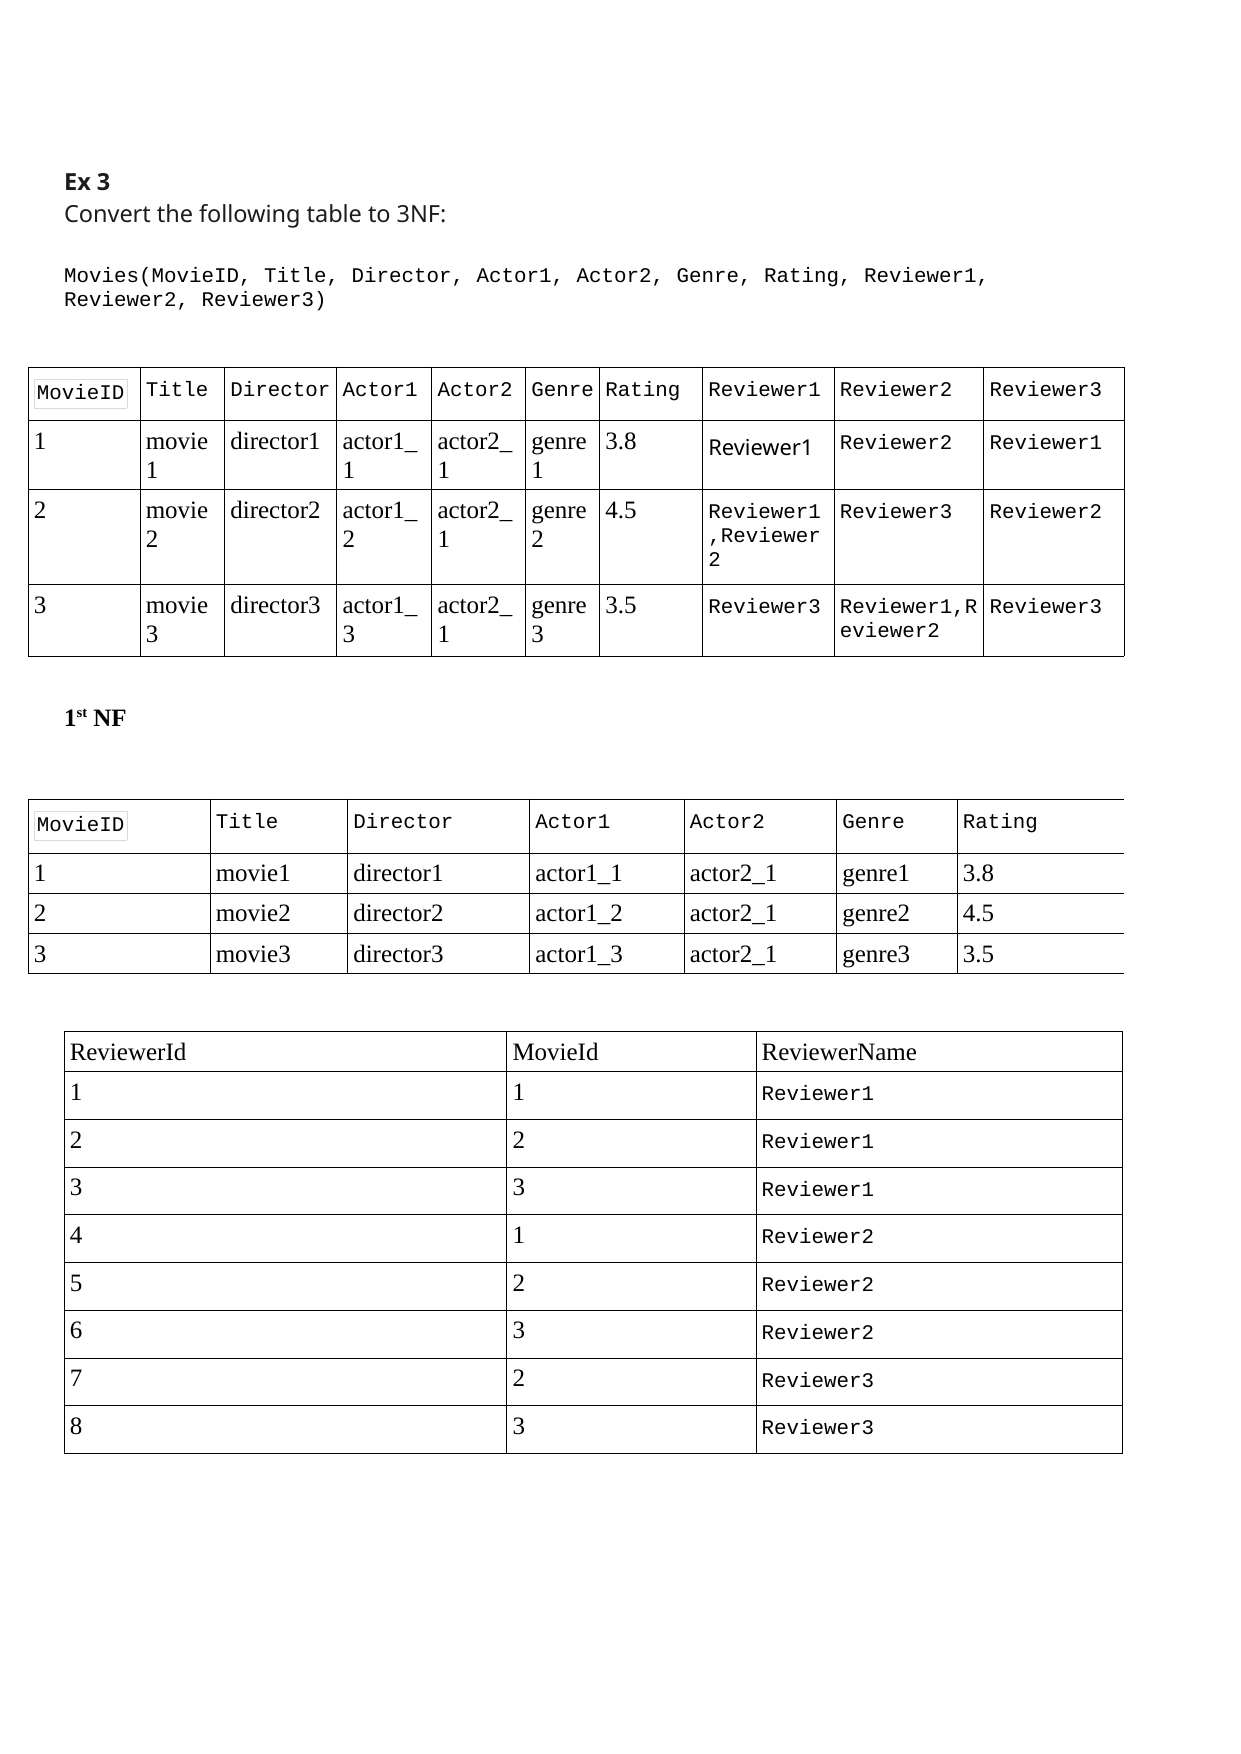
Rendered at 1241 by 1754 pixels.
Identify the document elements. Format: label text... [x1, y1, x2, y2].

table_cell Reviewer1 [757, 1072, 1122, 1119]
table_header Actor1 [530, 800, 684, 852]
table_cell actor1_3 [530, 934, 684, 973]
table_cell 4 [65, 1215, 506, 1262]
table_cell 4.5 [958, 894, 1124, 933]
table_header Actor2 [432, 368, 525, 420]
table_cell Reviewer1 [757, 1168, 1122, 1214]
table_cell actor2_1 [685, 934, 836, 973]
table_header MovieId [507, 1032, 756, 1071]
table_cell 2 [29, 490, 140, 584]
table_header Reviewer3 [984, 368, 1124, 420]
table_header Director [225, 368, 336, 420]
table_cell 1 [29, 854, 210, 893]
table_cell 3 [507, 1168, 756, 1214]
table_cell 5 [65, 1263, 506, 1310]
table_header MovieID [29, 368, 140, 420]
table_cell genre3 [526, 585, 599, 656]
table_header Genre [837, 800, 957, 852]
table_header ReviewerName [757, 1032, 1122, 1071]
table_header Director [348, 800, 529, 852]
table_header Rating [600, 368, 702, 420]
table_header Title [211, 800, 347, 852]
table_cell Reviewer2 [757, 1311, 1122, 1357]
table_cell director1 [225, 421, 336, 489]
table_cell movie1 [211, 854, 347, 893]
table_cell movie2 [211, 894, 347, 933]
table_cell 1 [65, 1072, 506, 1119]
text 1st NF [64, 703, 1122, 732]
table_cell director1 [348, 854, 529, 893]
table_cell 2 [65, 1120, 506, 1167]
table_cell Reviewer2 [757, 1215, 1122, 1262]
table_header Reviewer2 [835, 368, 983, 420]
table_cell actor1_1 [337, 421, 431, 489]
table_cell 1 [29, 421, 140, 489]
table_cell actor2_1 [685, 854, 836, 893]
table_cell 3.8 [600, 421, 702, 489]
table_cell Reviewer1 [757, 1120, 1122, 1167]
table_cell 3 [507, 1311, 756, 1357]
table_cell Reviewer2 [835, 421, 983, 489]
table_cell 3 [29, 934, 210, 973]
text Movies(MovieID, Title, Director, Actor1, Actor2, Genre, Rating, Reviewer1, Reviewer2, Reviewer3) [64, 265, 1122, 313]
table_cell genre1 [526, 421, 599, 489]
table_header ReviewerId [65, 1032, 506, 1071]
table_cell actor2_1 [432, 490, 525, 584]
table_cell 2 [29, 894, 210, 933]
table_header Genre [526, 368, 599, 420]
table_header MovieID [29, 800, 210, 852]
table_cell director3 [348, 934, 529, 973]
table_cell Reviewer3 [757, 1359, 1122, 1405]
table_cell 8 [65, 1406, 506, 1453]
table_cell Reviewer3 [835, 490, 983, 584]
table_cell 7 [65, 1359, 506, 1405]
table_header Actor1 [337, 368, 431, 420]
table_cell 3 [507, 1406, 756, 1453]
table_header Rating [958, 800, 1124, 852]
table_cell 4.5 [600, 490, 702, 584]
table_cell Reviewer1 [703, 421, 834, 489]
table_cell 2 [507, 1120, 756, 1167]
table_cell Reviewer3 [984, 585, 1124, 656]
table_cell Reviewer3 [757, 1406, 1122, 1453]
table_cell genre1 [837, 854, 957, 893]
table_cell 3.5 [600, 585, 702, 656]
table_cell 6 [65, 1311, 506, 1357]
text Ex 3 Convert the following table to 3NF: [64, 166, 1122, 230]
table_cell 2 [507, 1359, 756, 1405]
table_cell Reviewer1 [984, 421, 1124, 489]
table_cell movie3 [141, 585, 224, 656]
table_cell genre3 [837, 934, 957, 973]
table_cell actor2_1 [685, 894, 836, 933]
table_cell director2 [348, 894, 529, 933]
table_cell 3.8 [958, 854, 1124, 893]
table_cell actor1_2 [530, 894, 684, 933]
table_cell 3.5 [958, 934, 1124, 973]
table_cell actor2_1 [432, 421, 525, 489]
table_cell genre2 [837, 894, 957, 933]
table_cell 3 [65, 1168, 506, 1214]
table_cell director3 [225, 585, 336, 656]
table_cell genre2 [526, 490, 599, 584]
table_header Reviewer1 [703, 368, 834, 420]
table_cell actor1_2 [337, 490, 431, 584]
table_cell 1 [507, 1215, 756, 1262]
table_cell 3 [29, 585, 140, 656]
table_cell movie1 [141, 421, 224, 489]
table_cell movie3 [211, 934, 347, 973]
table_cell 1 [507, 1072, 756, 1119]
table_cell Reviewer2 [757, 1263, 1122, 1310]
table_cell Reviewer1,Reviewer2 [835, 585, 983, 656]
table_cell Reviewer3 [703, 585, 834, 656]
table_header Title [141, 368, 224, 420]
table_cell actor1_1 [530, 854, 684, 893]
table_cell movie2 [141, 490, 224, 584]
table_cell actor2_1 [432, 585, 525, 656]
table_cell director2 [225, 490, 336, 584]
table_cell 2 [507, 1263, 756, 1310]
table_header Actor2 [685, 800, 836, 852]
table_cell actor1_3 [337, 585, 431, 656]
table_cell Reviewer2 [984, 490, 1124, 584]
table_cell Reviewer1,Reviewer2 [703, 490, 834, 584]
